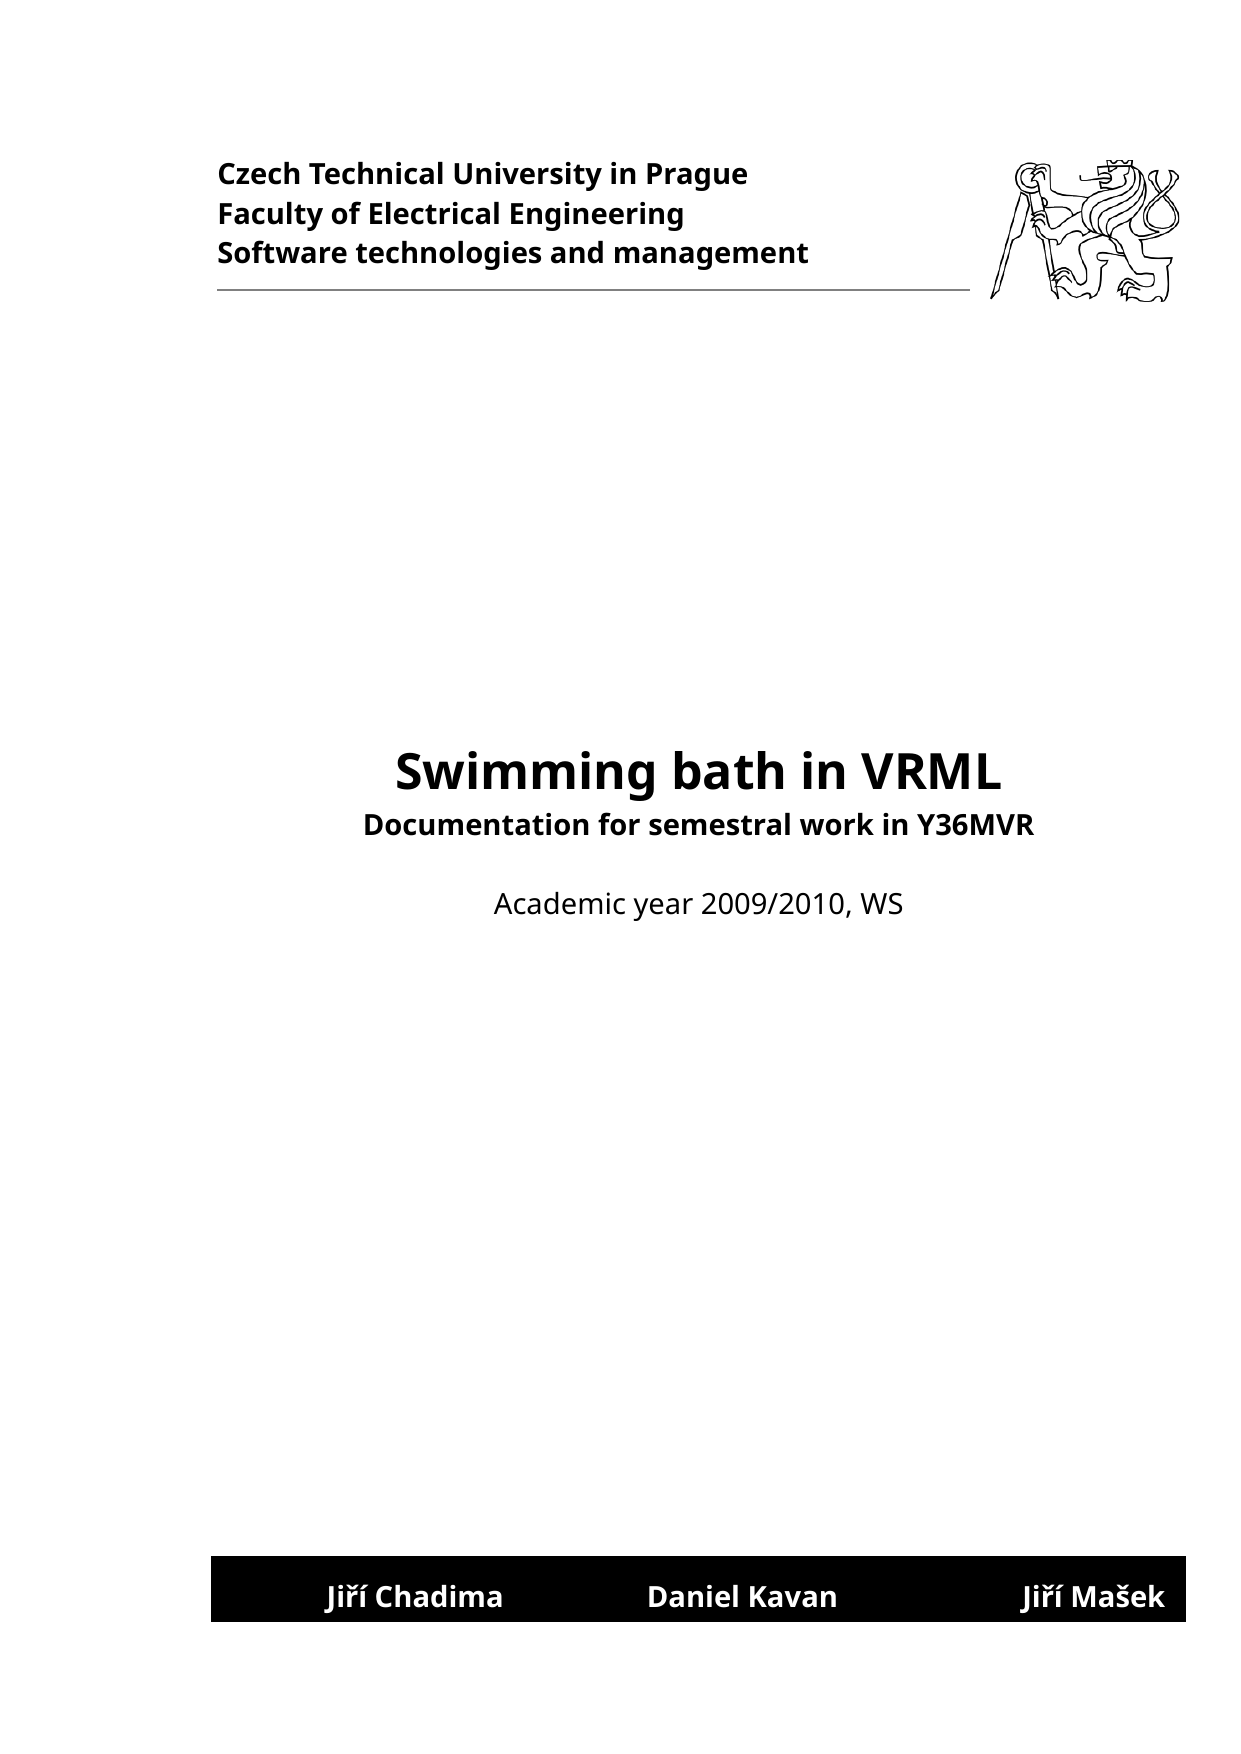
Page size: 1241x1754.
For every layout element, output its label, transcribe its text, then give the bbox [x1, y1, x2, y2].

table_header Czech Technical University in Prague Faculty of Electrical Engineering Software technologies and management [211, 148, 976, 326]
table_cell Swimming bath in VRML Documentation for semestral work in Y36MVR Academic year 2009/2010, WS [211, 326, 1186, 1556]
table_cell Jiří Chadima Daniel Kavan Jiří Mašek [211, 1556, 1186, 1622]
table_header [976, 148, 1186, 326]
